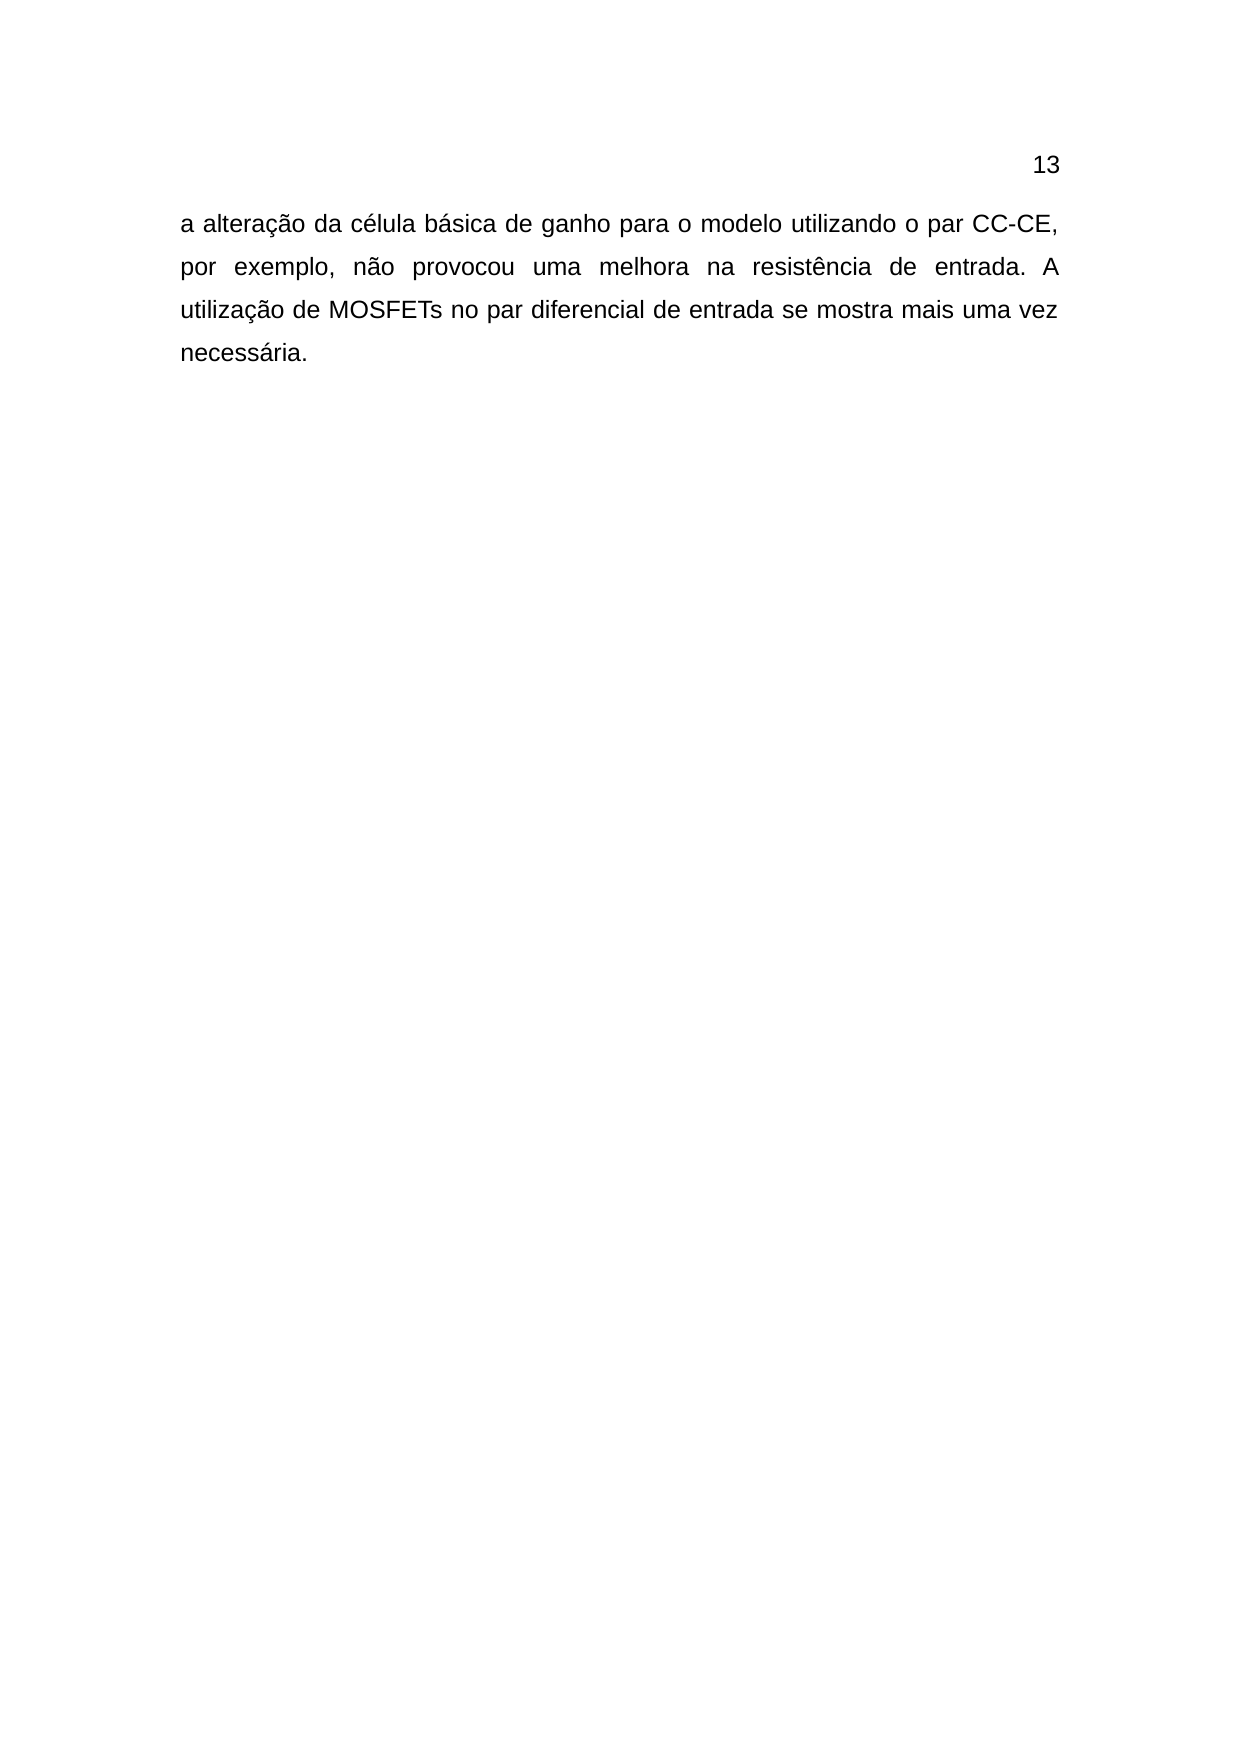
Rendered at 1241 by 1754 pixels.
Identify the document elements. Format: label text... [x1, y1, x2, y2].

text Como mostrado na Tabela 8 e Tabela 9 o valor da resistência de entrada é novamente afetado de forma negativa nas três alterações testadas. Apesar da expectativa, a alteração da célula básica de ganho para o modelo utilizando o par CC-CE, por exemplo, não provocou uma melhora na resistência de entrada. A utilização de MOSFETs no par diferencial de entrada se mostra mais uma vez necessária. [180, 209, 1060, 367]
